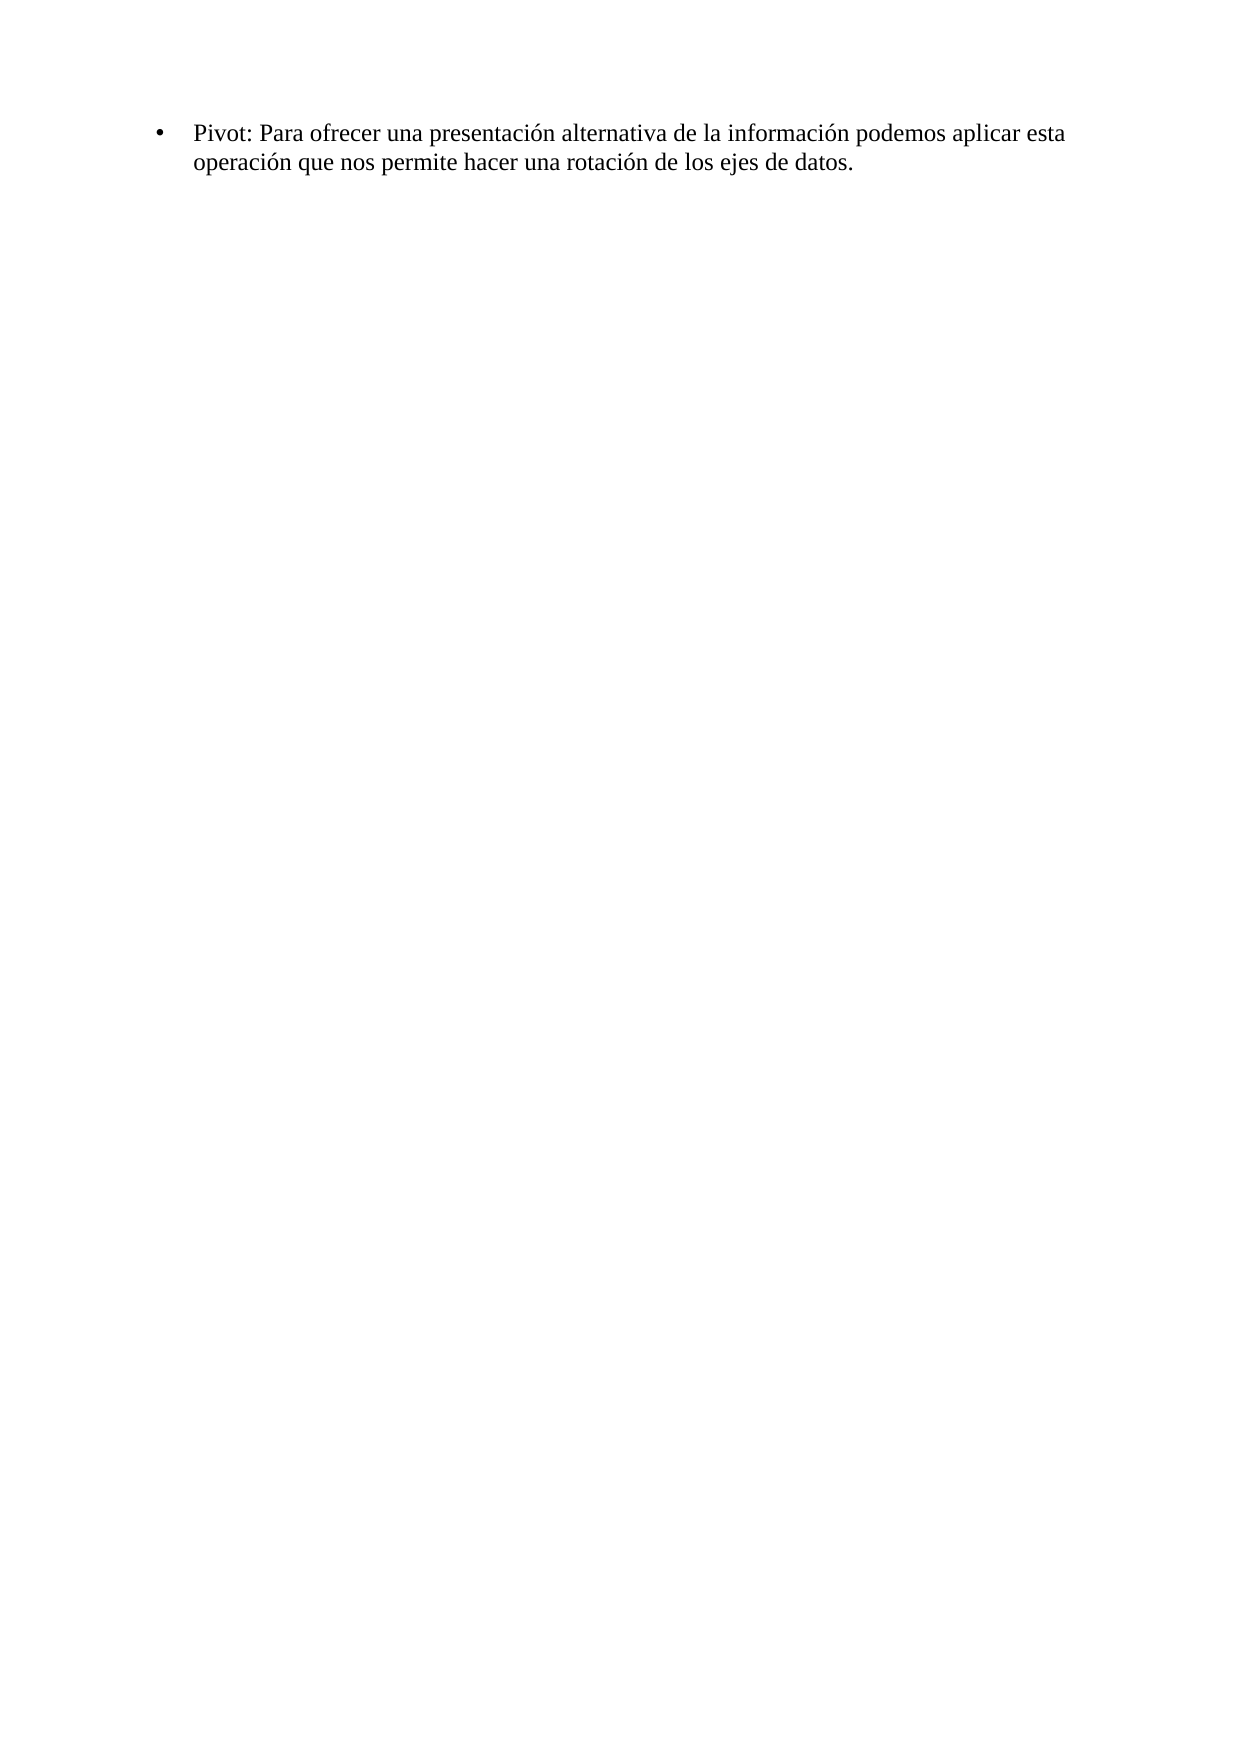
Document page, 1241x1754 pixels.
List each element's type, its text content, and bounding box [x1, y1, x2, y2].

list Pivot: Para ofrecer una presentación alternativa de la información podemos aplicar esta operación que nos permite hacer una rotación de los ejes de datos. [156, 118, 1122, 176]
